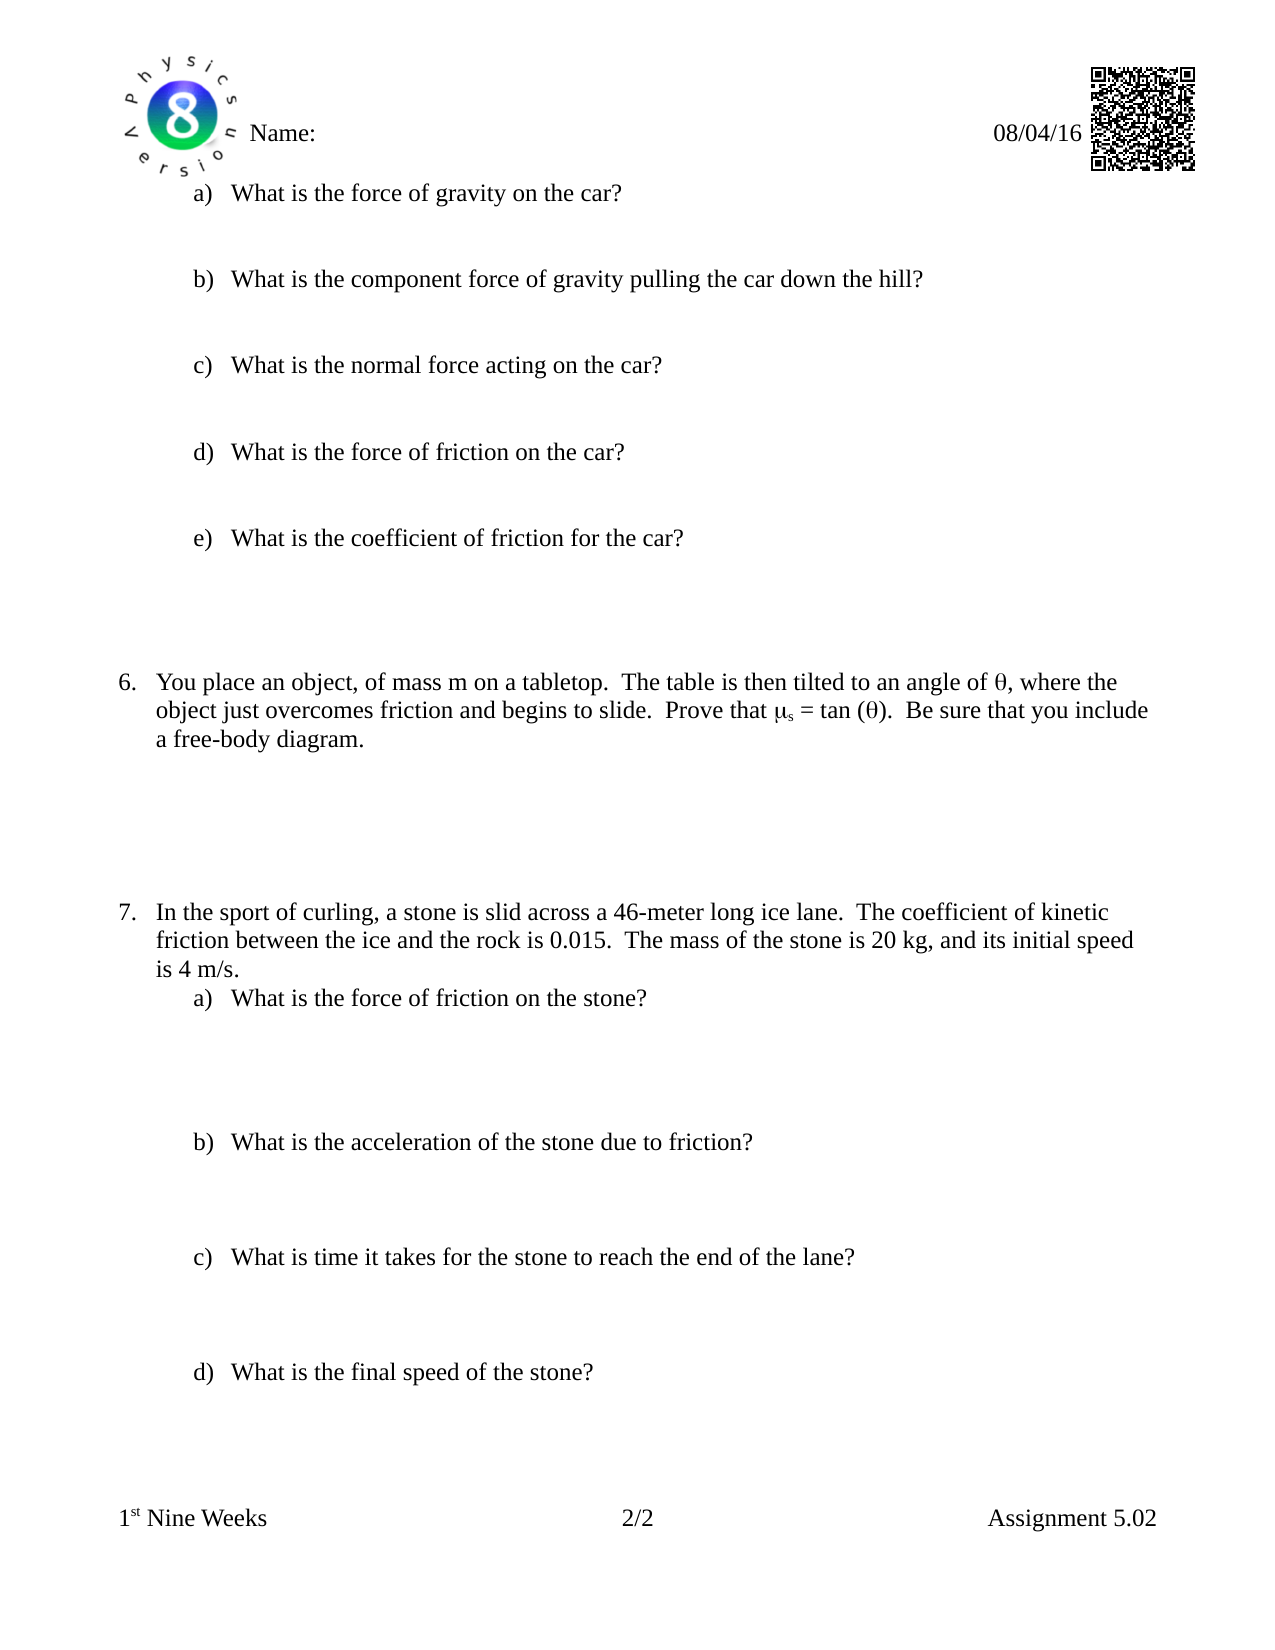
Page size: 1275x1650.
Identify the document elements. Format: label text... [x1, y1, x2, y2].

list What is the coefficient of friction for the car? [193, 523, 1157, 552]
list What is the force of friction on the car? [193, 437, 1157, 466]
list What is the acceleration of the stone due to friction? [193, 1127, 1157, 1156]
list What is the force of friction on the stone? [193, 983, 1157, 1012]
list You place an object, of mass m on a tabletop. The table is then tilted to an angle of q, where the object just overcomes friction and begins to slide. Prove that ms = tan (q). Be sure that you include a free-body diagram. [118, 667, 1157, 753]
picture [1082, 58, 1203, 179]
list What is the normal force acting on the car? [193, 351, 1157, 379]
list What is the component force of gravity pulling the car down the hill? [193, 264, 1157, 293]
list In the sport of curling, a stone is slid across a 46-meter long ice lane. The coefficient of kinetic friction between the ice and the rock is 0.015. The mass of the stone is 20 kg, and its initial speed is 4 m/s. [118, 897, 1157, 983]
list What is the final speed of the stone? [193, 1357, 1157, 1386]
list What is the force of gravity on the car? [193, 176, 1157, 207]
list What is time it takes for the stone to reach the end of the lane? [193, 1242, 1157, 1271]
picture [124, 56, 237, 177]
